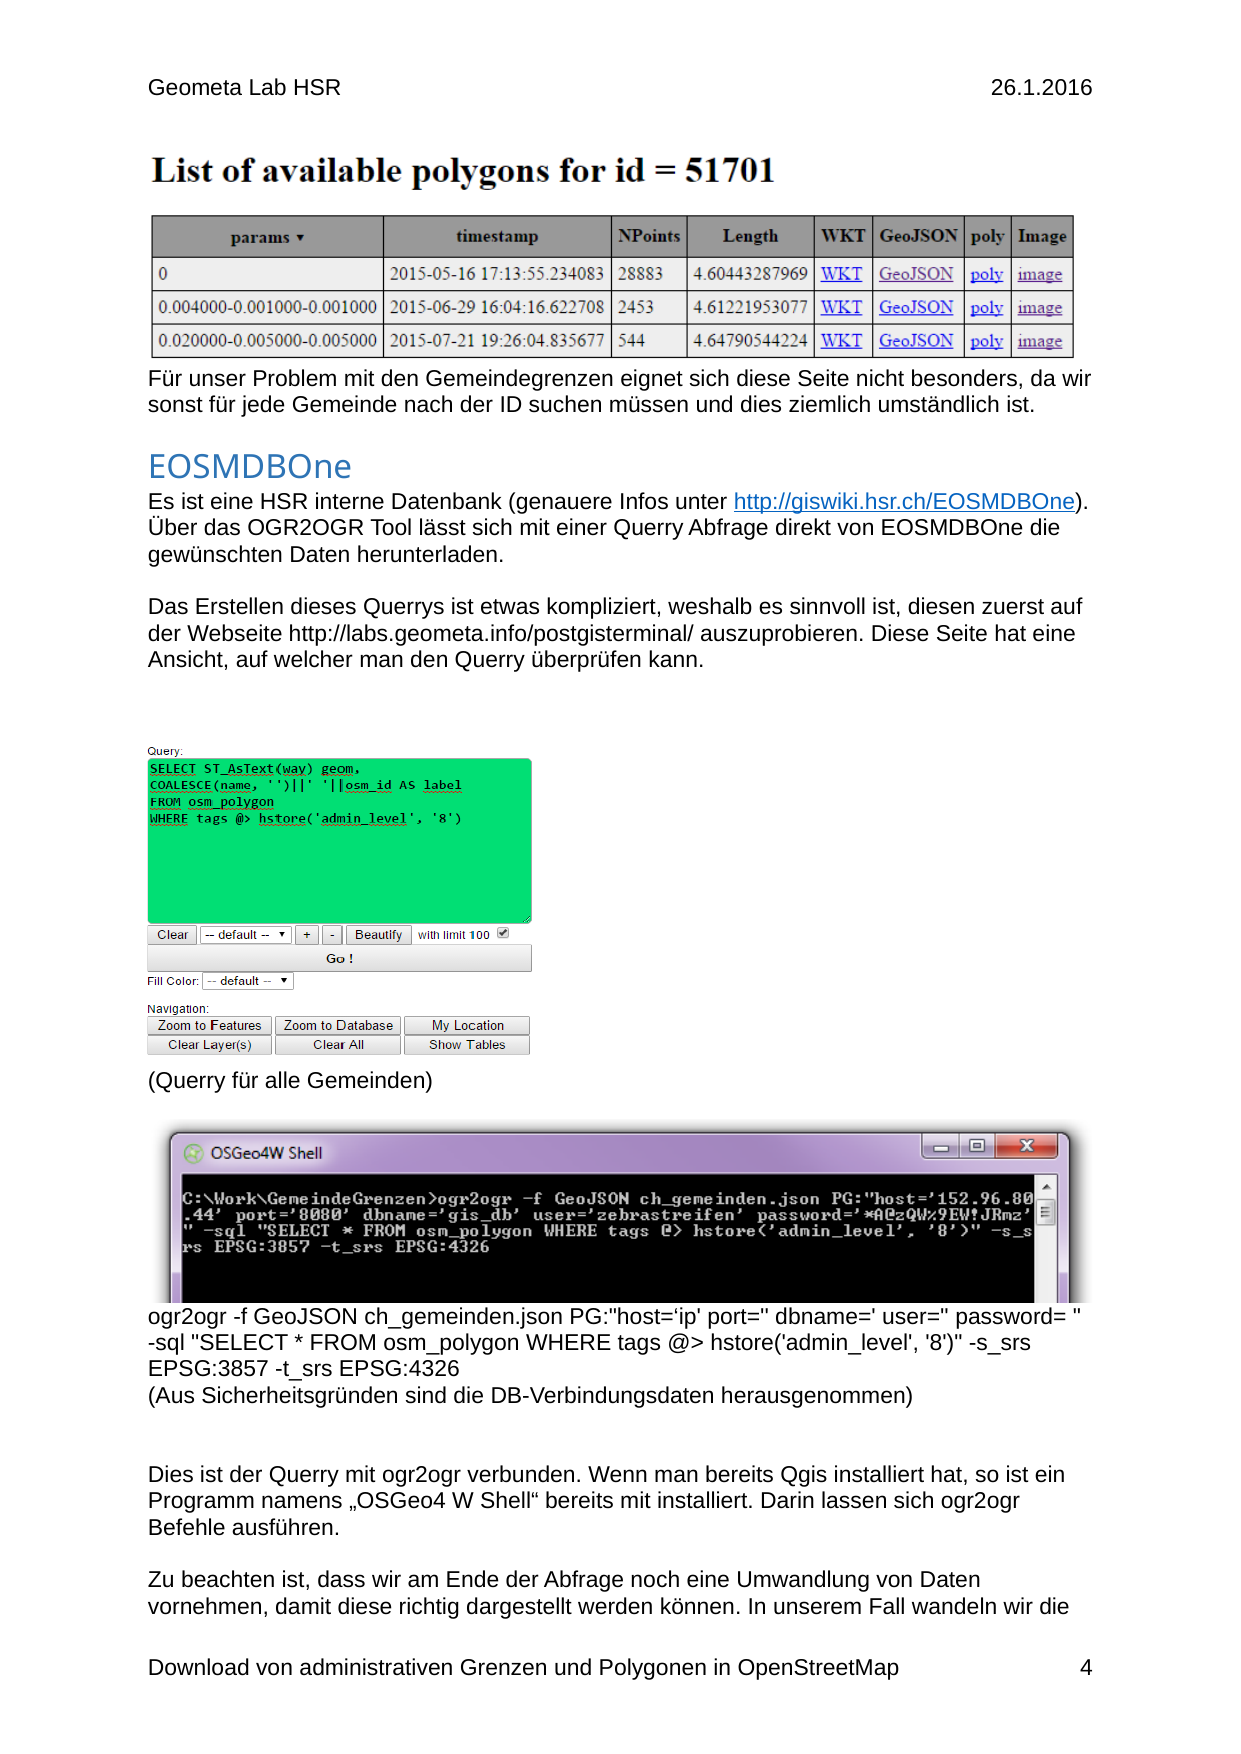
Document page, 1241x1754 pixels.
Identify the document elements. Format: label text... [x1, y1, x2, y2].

text ogr2ogr -f GeoJSON ch_gemeinden.json PG:"host=‘ip' port='' dbname=' user='' password= " -sql "SELECT * FROM osm_polygon WHERE tags @> hstore('admin_level', '8')" -s_srs EPSG:3857 -t_srs EPSG:4326 [148, 1303, 1093, 1382]
text (Aus Sicherheitsgründen sind die DB-Verbindungsdaten herausgenommen) [148, 1382, 1093, 1408]
subtitle EOSMDBOne [148, 442, 1093, 488]
text (Querry für alle Gemeinden) [148, 1067, 1093, 1093]
text Dies ist der Querry mit ogr2ogr verbunden. Wenn man bereits Qgis installiert hat, so ist ein Programm namens „OSGeo4 W Shell“ bereits mit installiert. Darin lassen sich ogr2ogr Befehle ausführen. [148, 1461, 1093, 1540]
text Über das OGR2OGR Tool lässt sich mit einer Querry Abfrage direkt von EOSMDBOne die gewünschten Daten herunterladen. [148, 514, 1093, 567]
picture [147, 1119, 1093, 1303]
picture [147, 725, 539, 1067]
text Zu beachten ist, dass wir am Ende der Abfrage noch eine Umwandlung von Daten vornehmen, damit diese richtig dargestellt werden können. In unserem Fall wandeln wir die [148, 1566, 1093, 1619]
text Es ist eine HSR interne Datenbank (genauere Infos unter http://giswiki.hsr.ch/EOSMDBOne). [148, 488, 1093, 514]
picture [147, 152, 1091, 365]
text Für unser Problem mit den Gemeindegrenzen eignet sich diese Seite nicht besonders, da wir sonst für jede Gemeinde nach der ID suchen müssen und dies ziemlich umständlich ist. [148, 365, 1093, 417]
text Das Erstellen dieses Querrys ist etwas kompliziert, weshalb es sinnvoll ist, diesen zuerst auf der Webseite http://labs.geometa.info/postgisterminal/ auszuprobieren. Diese Seite hat eine Ansicht, auf welcher man den Querry überprüfen kann. [148, 593, 1093, 672]
